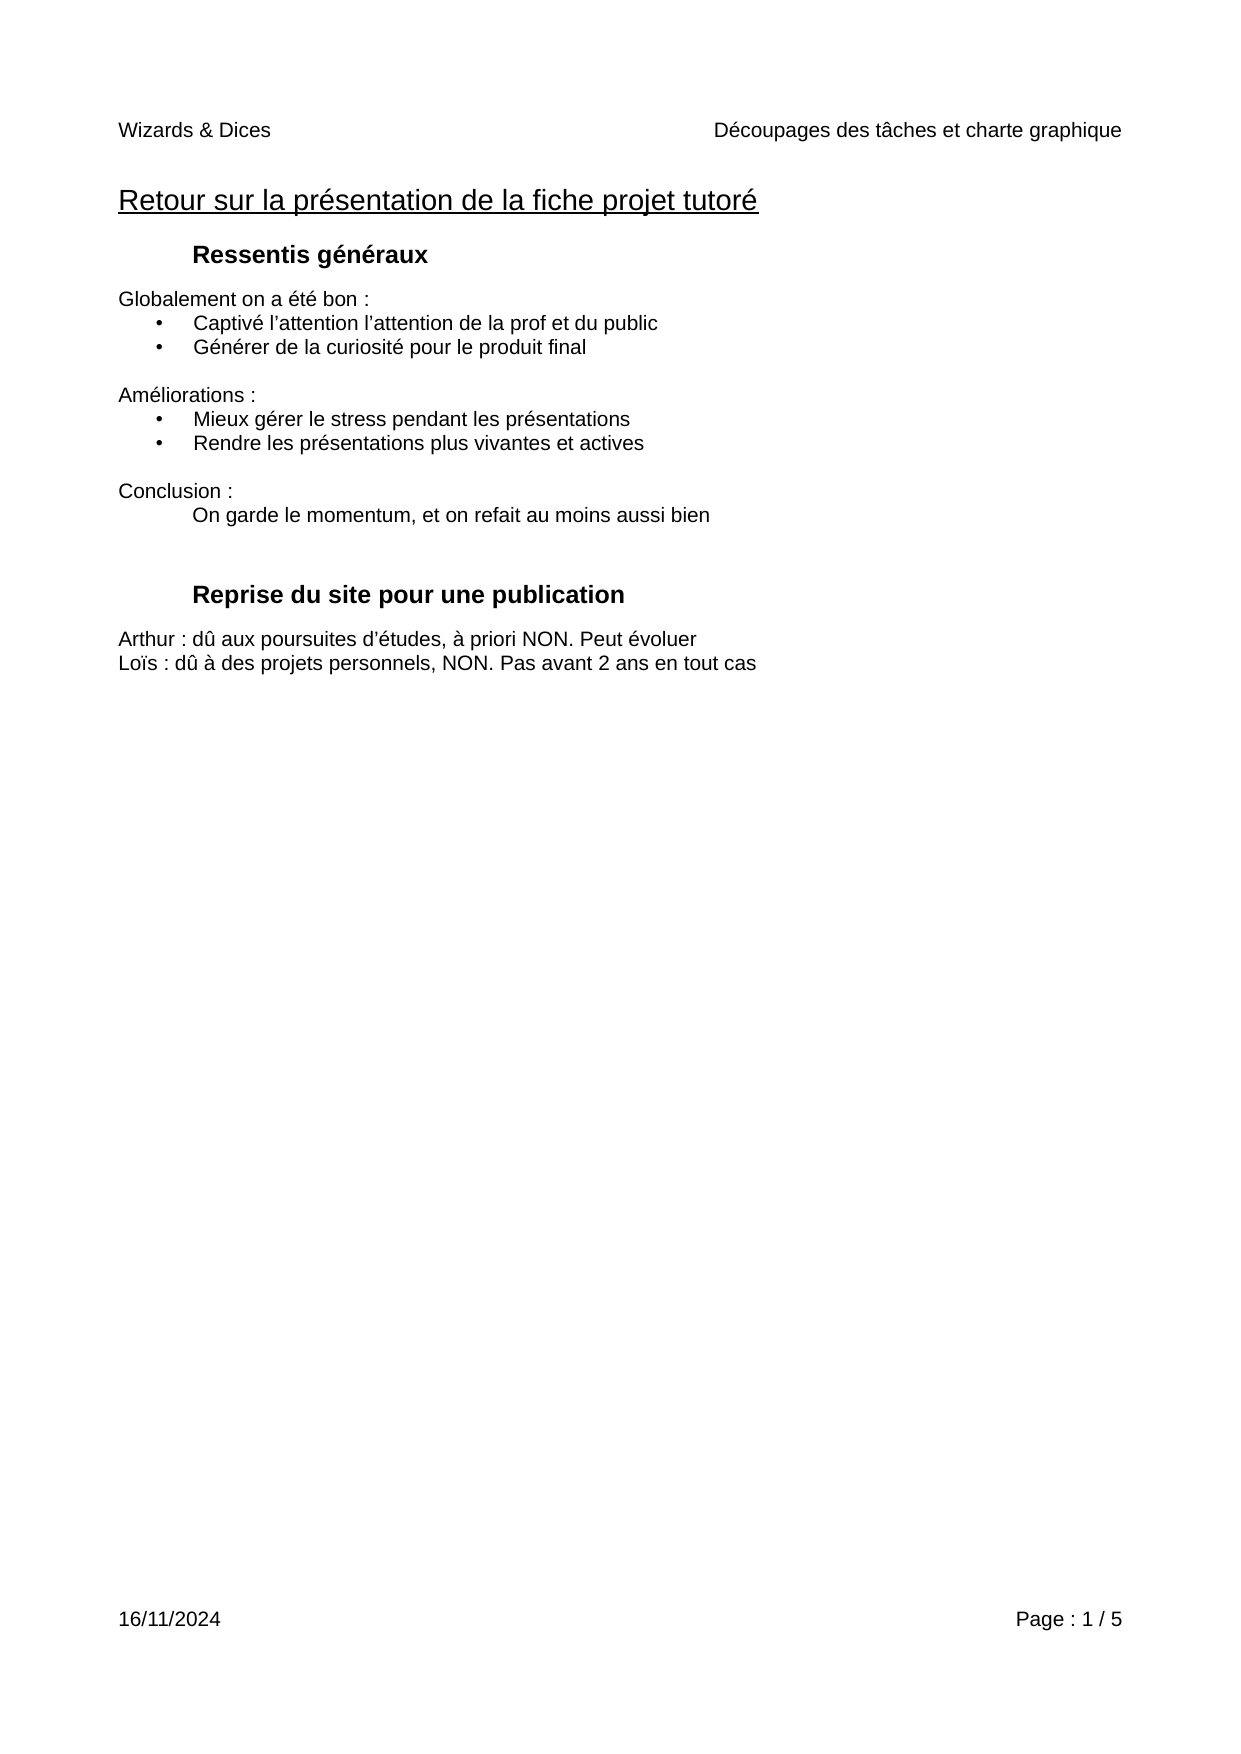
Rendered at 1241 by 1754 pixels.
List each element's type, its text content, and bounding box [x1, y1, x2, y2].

subtitle Reprise du site pour une publication [192, 581, 1122, 609]
text Arthur : dû aux poursuites d’études, à priori NON. Peut évoluer [118, 627, 1122, 651]
list Générer de la curiosité pour le produit final [156, 335, 1122, 359]
subtitle Ressentis généraux [192, 240, 1122, 269]
text Loïs : dû à des projets personnels, NON. Pas avant 2 ans en tout cas [118, 651, 1122, 675]
list Mieux gérer le stress pendant les présentations [156, 407, 1122, 431]
subtitle Retour sur la présentation de la fiche projet tutoré [118, 183, 1122, 217]
text Conclusion : [118, 479, 1122, 503]
text Améliorations : [118, 383, 1122, 407]
list Captivé l’attention l’attention de la prof et du public [156, 311, 1122, 335]
list Rendre les présentations plus vivantes et actives [156, 431, 1122, 455]
text Globalement on a été bon : [118, 287, 1122, 311]
text On garde le momentum, et on refait au moins aussi bien [118, 503, 1122, 527]
